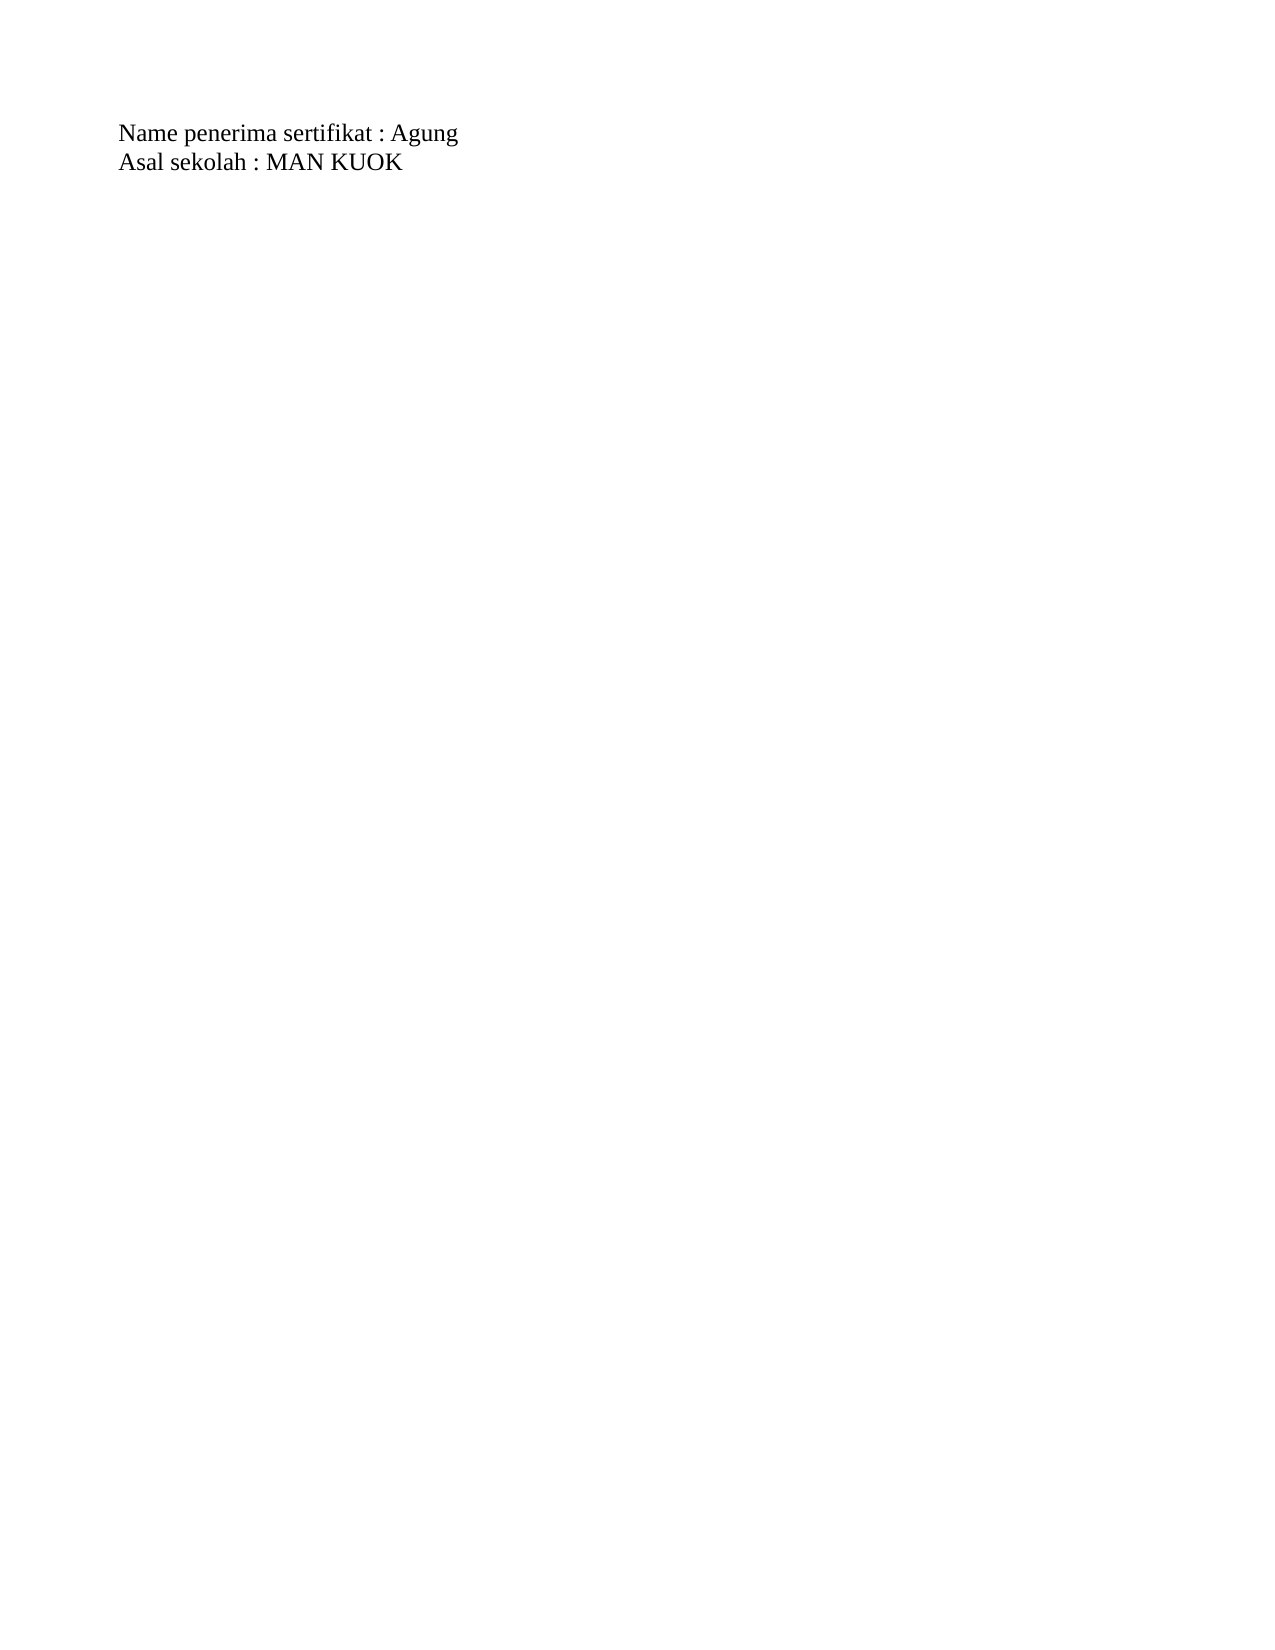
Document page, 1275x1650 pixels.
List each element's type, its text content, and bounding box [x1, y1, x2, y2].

text Asal sekolah : MAN KUOK [118, 147, 1157, 176]
text Name penerima sertifikat : Agung [118, 118, 1157, 147]
